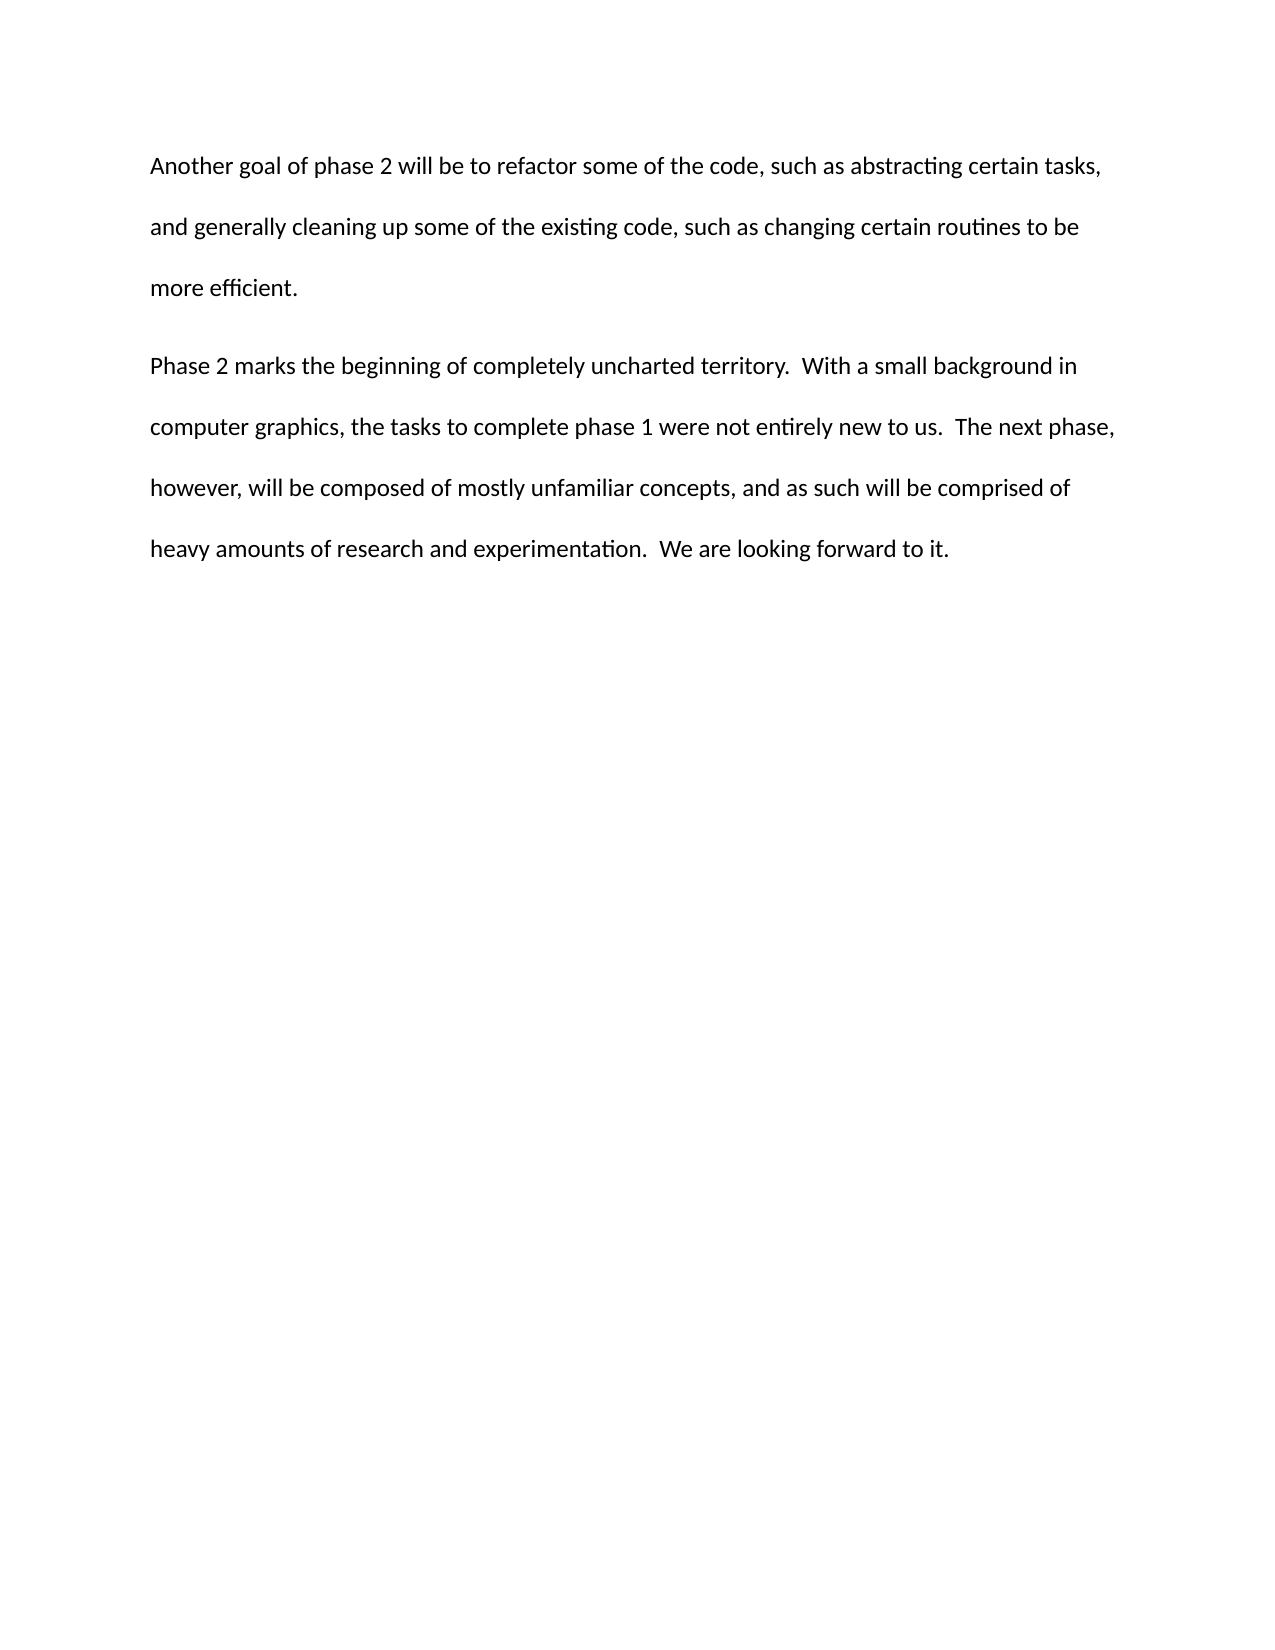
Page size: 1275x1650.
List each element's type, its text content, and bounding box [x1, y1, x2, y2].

text Phase 2 marks the beginning of completely uncharted territory. With a small background in computer graphics, the tasks to complete phase 1 were not entirely new to us. The next phase, however, will be composed of mostly unfamiliar concepts, and as such will be comprised of heavy amounts of research and experimentation. We are looking forward to it. [150, 350, 1125, 563]
text Another goal of phase 2 will be to refactor some of the code, such as abstracting certain tasks, and generally cleaning up some of the existing code, such as changing certain routines to be more efficient. [150, 150, 1125, 303]
